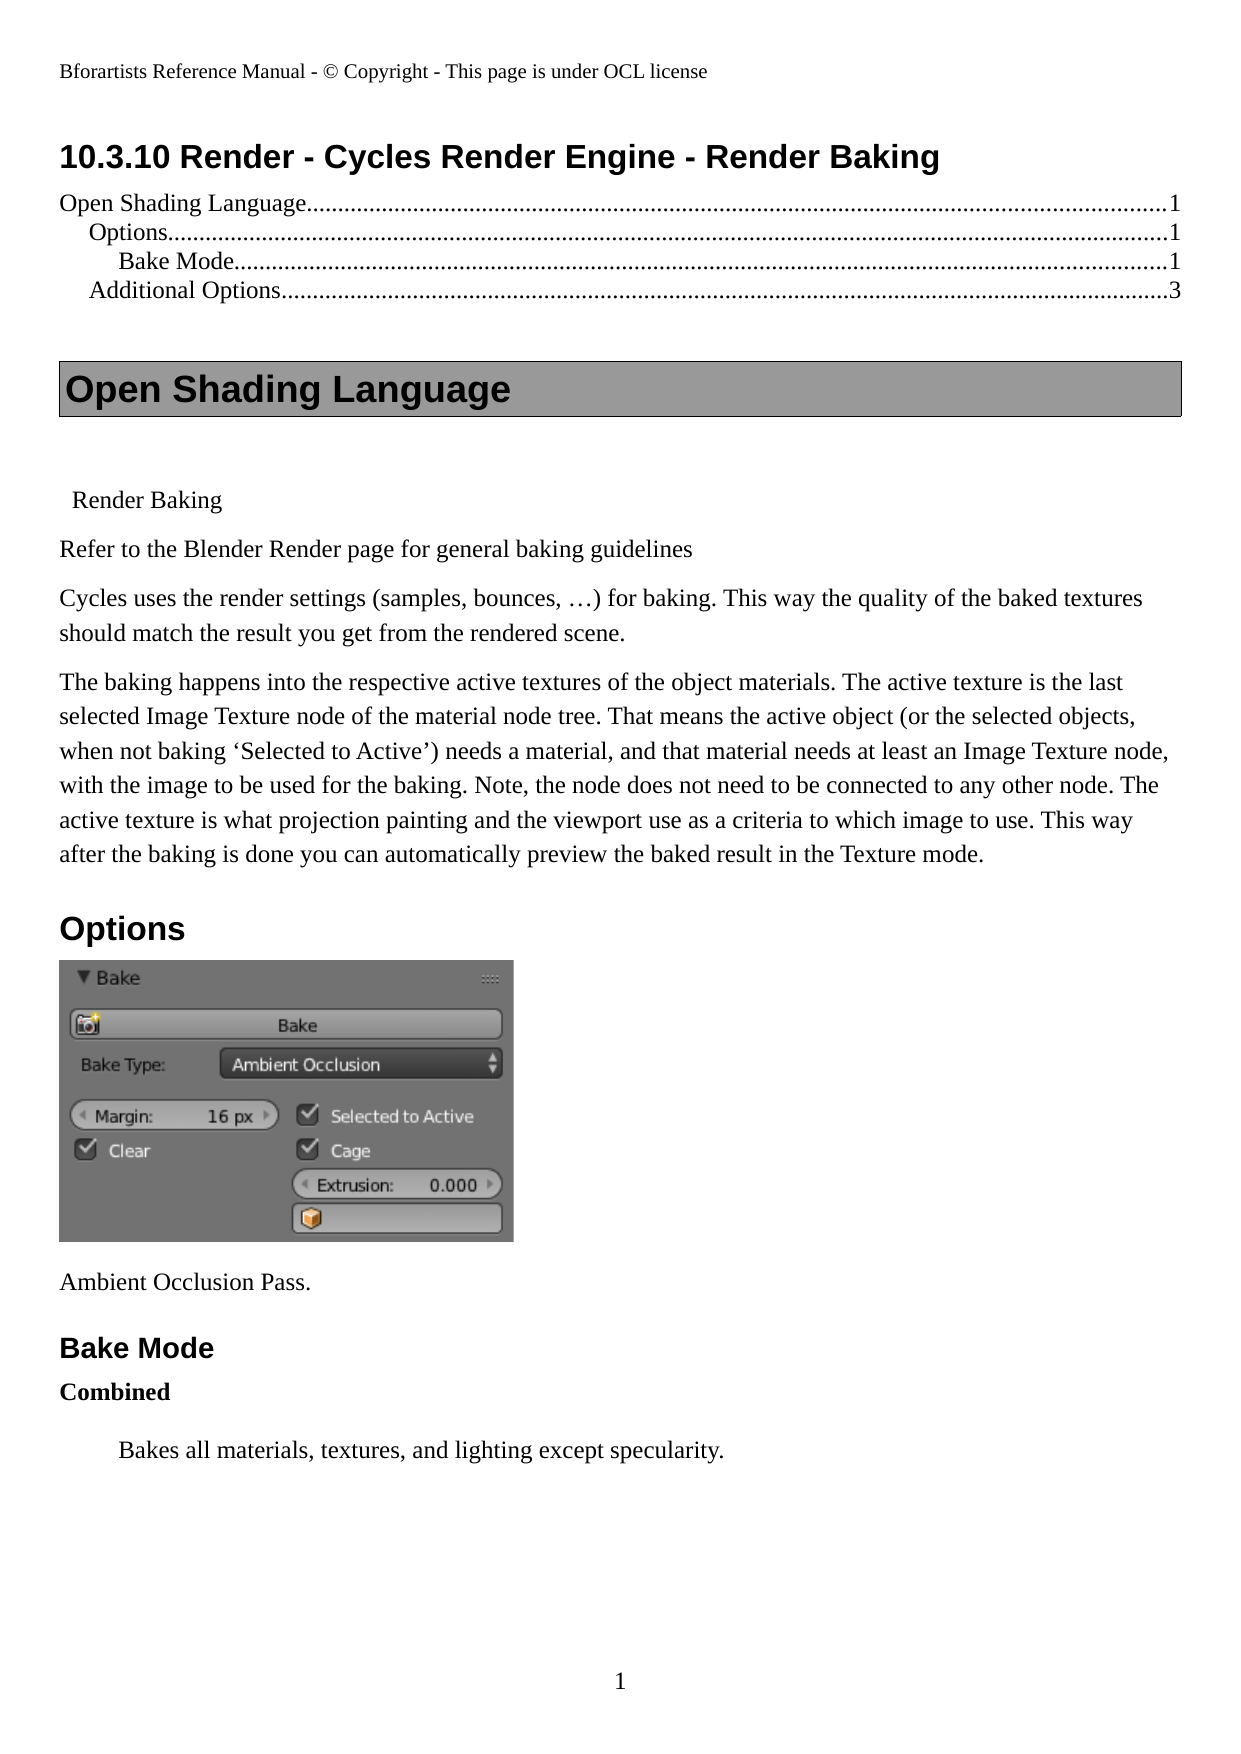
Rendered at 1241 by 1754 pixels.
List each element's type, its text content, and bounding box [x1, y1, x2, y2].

text Open Shading Language 1 [59, 188, 1181, 217]
table_header Open Shading Language [60, 362, 1181, 416]
text Refer to the Blender Render page for general baking guidelines [59, 534, 1181, 563]
subtitle 10.3.10 Render - Cycles Render Engine - Render Baking [59, 138, 1181, 176]
subtitle Bake Mode [59, 1331, 1181, 1365]
text The baking happens into the respective active textures of the object materials. The active texture is the last selected Image Texture node of the material node tree. That means the active object (or the selected objects, when not baking ‘Selected to Active’) needs a material, and that material needs at least an Image Texture node, with the image to be used for the baking. Note, the node does not need to be connected to any other node. The active texture is what projection painting and the viewport use as a criteria to which image to use. This way after the baking is done you can automatically preview the baked result in the Texture mode. [59, 667, 1181, 868]
text Options 1 [88, 217, 1181, 246]
text Bake Mode 1 [118, 246, 1181, 275]
text Bakes all materials, textures, and lighting except specularity. [118, 1436, 1181, 1464]
picture [59, 960, 514, 1242]
subtitle Combined [59, 1377, 1181, 1406]
text Ambient Occlusion Pass. [59, 1267, 1181, 1296]
subtitle Options [59, 909, 1181, 948]
text Cycles uses the render settings (samples, bounces, …) for baking. This way the quality of the baked textures should match the result you get from the rendered scene. [59, 583, 1181, 647]
text Additional Options 3 [88, 275, 1181, 303]
text Render Baking [59, 451, 1181, 514]
